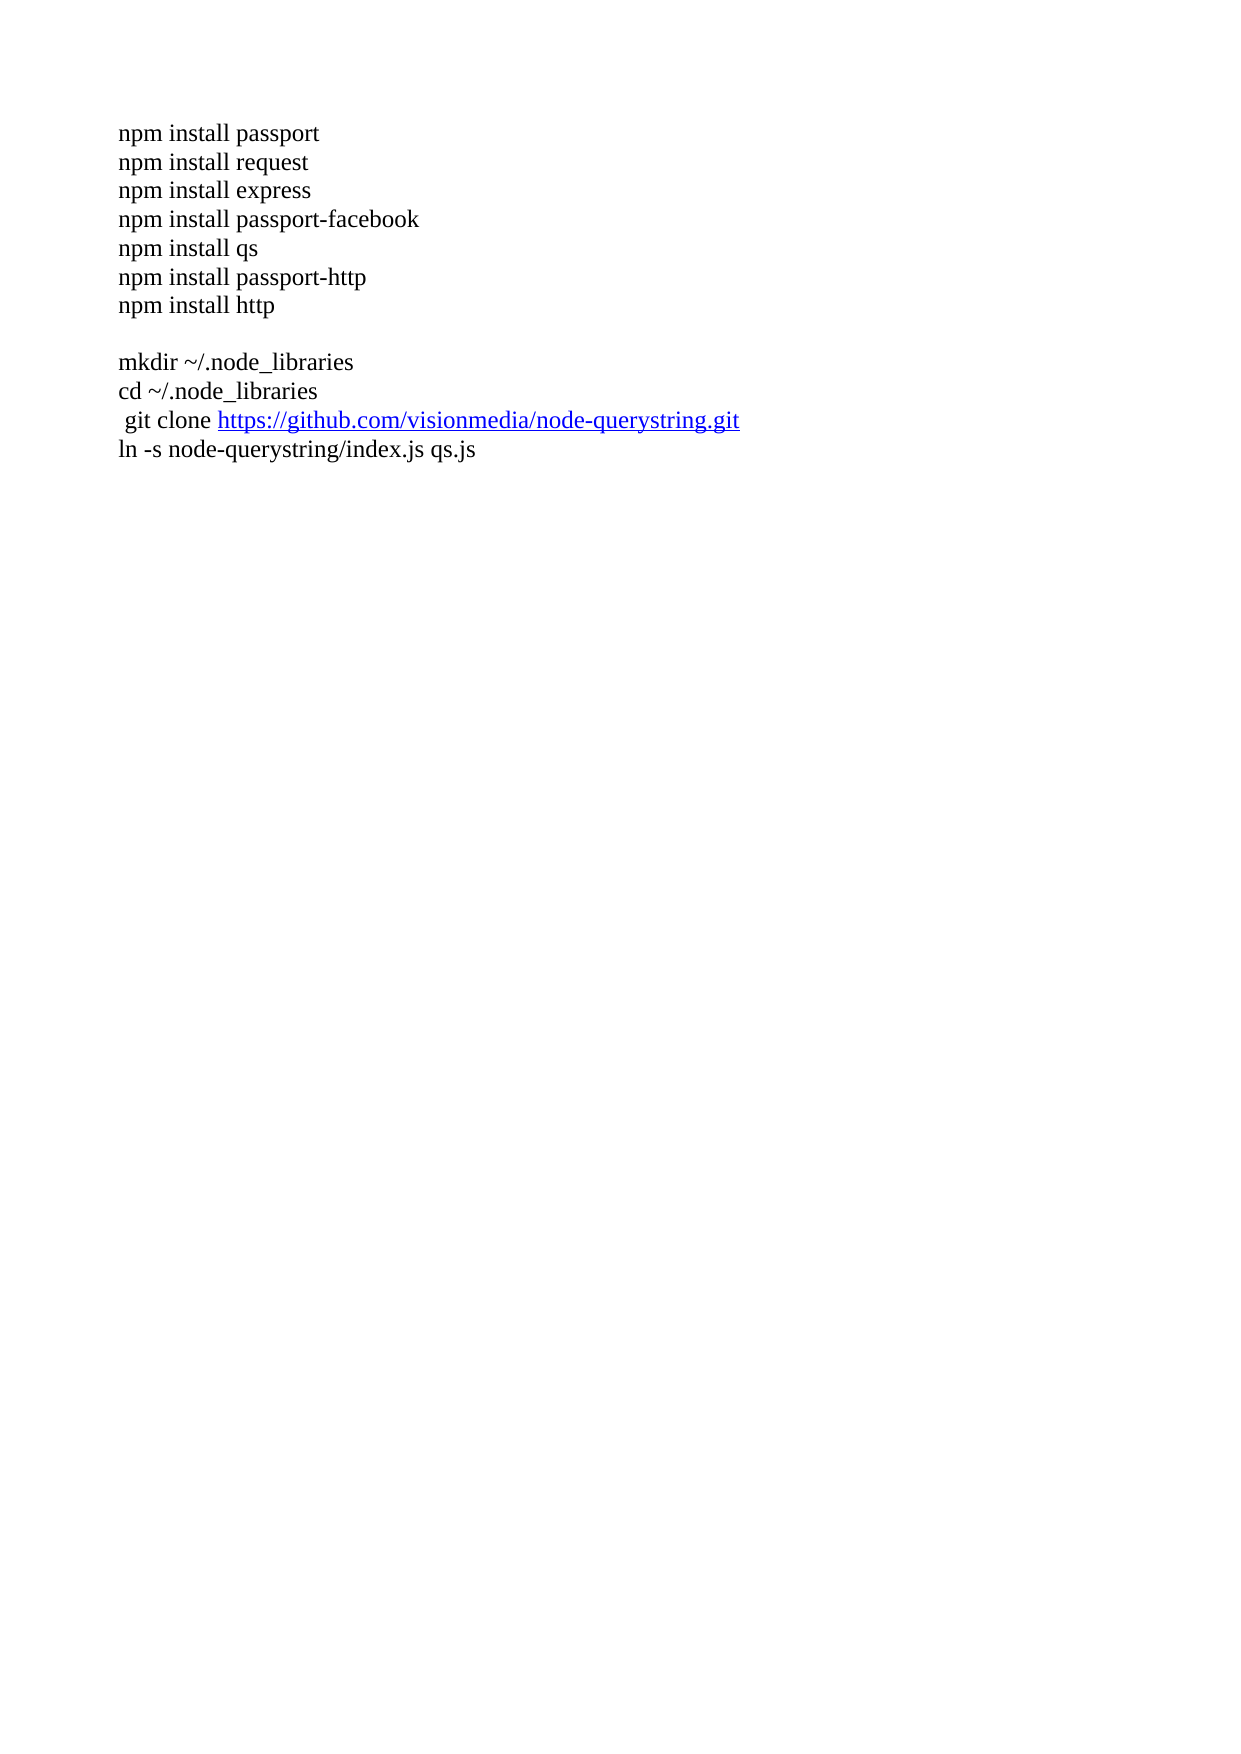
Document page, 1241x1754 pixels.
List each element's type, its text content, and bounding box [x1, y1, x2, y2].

text npm install passport-facebook [118, 204, 1122, 233]
text git clone https://github.com/visionmedia/node-querystring.git [118, 405, 1122, 434]
text npm install qs [118, 233, 1122, 262]
text cd ~/.node_libraries [118, 376, 1122, 405]
text npm install express [118, 176, 1122, 204]
text npm install http [118, 291, 1122, 319]
text npm install request [118, 147, 1122, 176]
text npm install passport-http [118, 262, 1122, 291]
text ln -s node-querystring/index.js qs.js [118, 434, 1122, 462]
text npm install passport [118, 118, 1122, 147]
text mkdir ~/.node_libraries [118, 347, 1122, 376]
